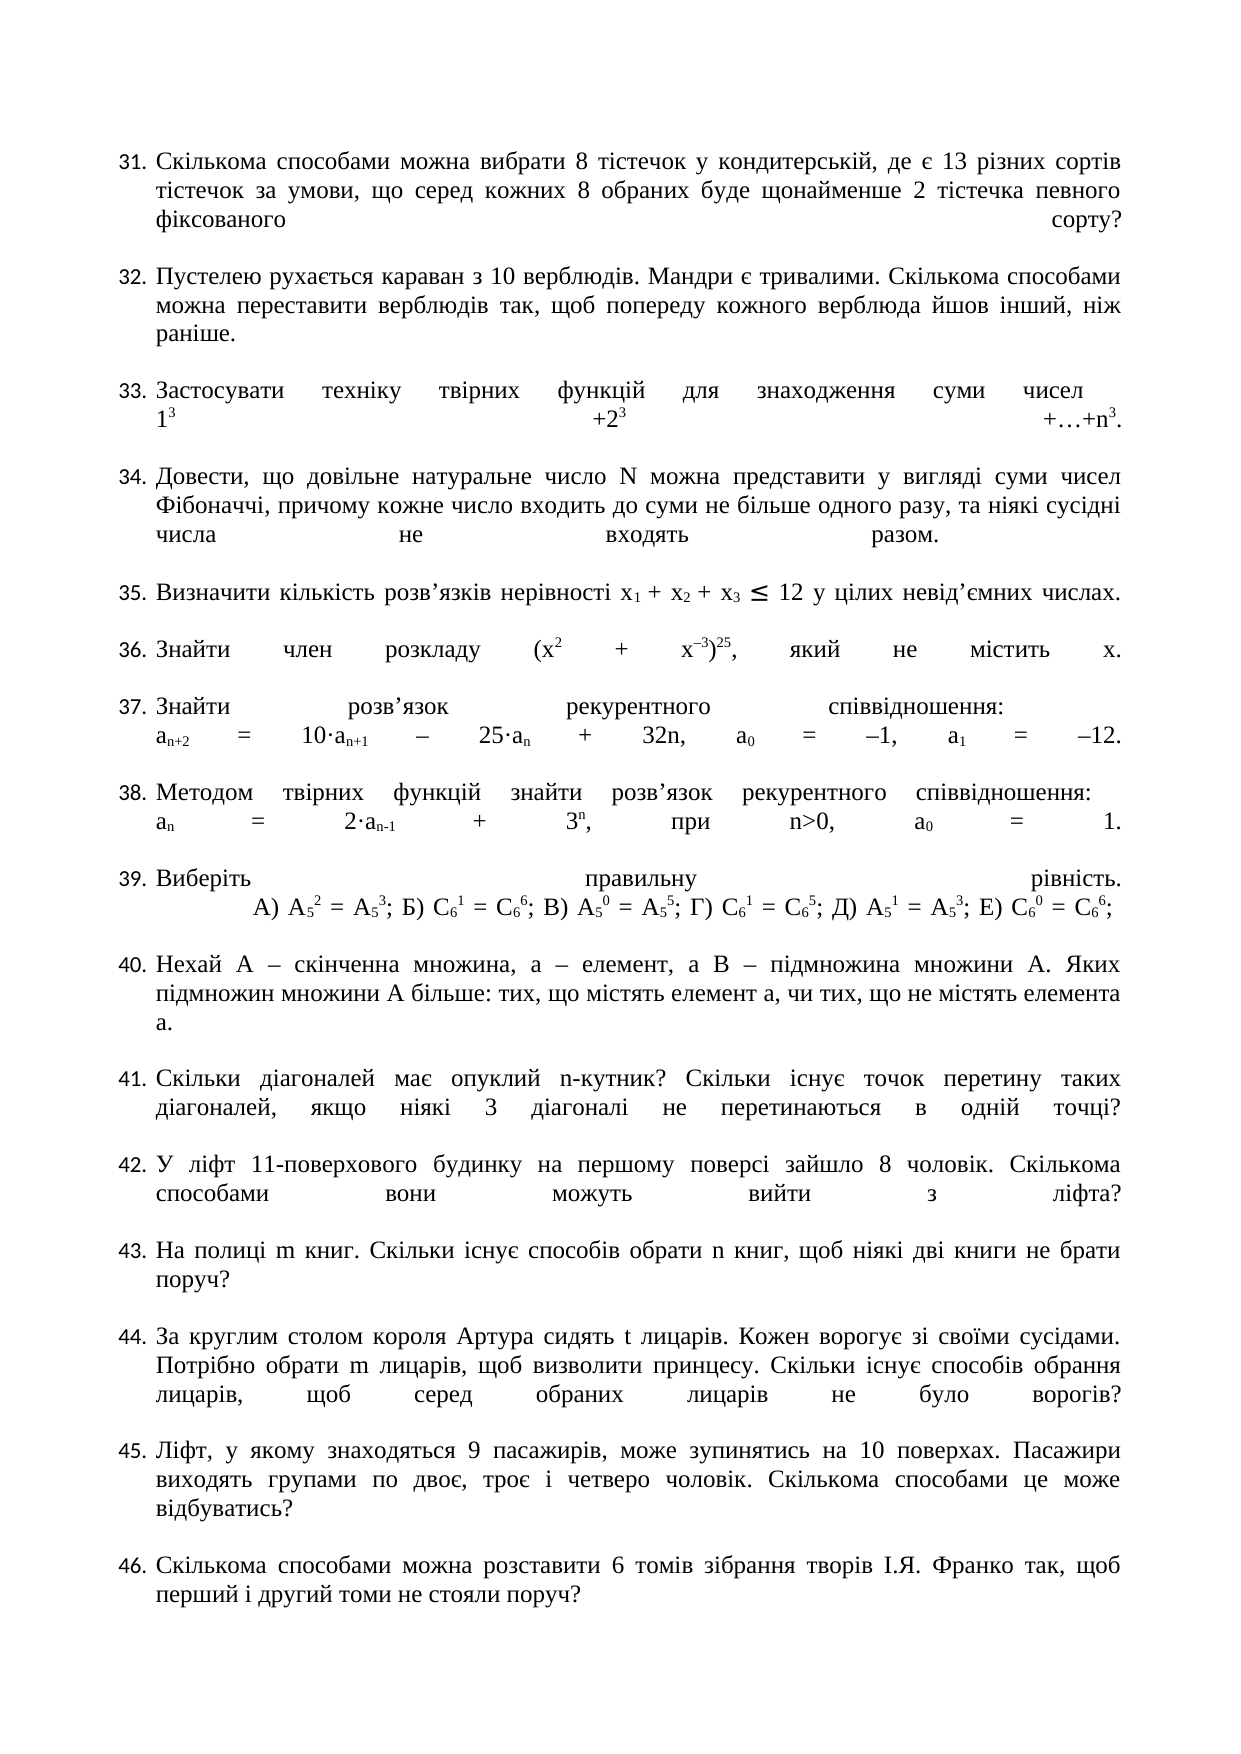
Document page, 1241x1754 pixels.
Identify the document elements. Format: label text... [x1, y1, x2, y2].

list Знайти член розкладу (x2 + x–3)25, який не містить x. [118, 634, 1122, 691]
list У ліфт 11-поверхового будинку на першому поверсі зайшло 8 чоловік. Скількома способами вони можуть вийти з ліфта? [118, 1149, 1122, 1235]
list За круглим столом короля Артура сидять t лицарів. Кожен ворогує зі своїми сусідами. Потрібно обрати m лицарів, щоб визволити принцесу. Скільки існує способів обрання лицарів, щоб серед обраних лицарів не було ворогів? [118, 1321, 1122, 1436]
list Виберіть правильну рівність. А) А52 = А53; Б) С61 = С66; В) А50 = А55; Г) С61 = С65; Д) А51 = А53; Е) С60 = С66; [118, 863, 1122, 949]
list Скількома способами можна розставити 6 томів зібрання творів І.Я. Франко так, щоб перший і другий томи не стояли поруч? [118, 1550, 1122, 1608]
list На полиці m книг. Скільки існує способів обрати n книг, щоб ніякі дві книги не брати поруч? [118, 1235, 1122, 1321]
list Довести, що довільне натуральне число N можна представити у вигляді суми чисел Фібоначчі, причому кожне число входить до суми не більше одного разу, та ніякі сусідні числа не входять разом. [118, 461, 1122, 576]
list Методом твірних функцій знайти розв’язок рекурентного співвідношення: an = 2·an-1 + 3n, при n>0, a0 = 1. [118, 777, 1122, 863]
list Скількома способами можна вибрати 8 тістечок у кондитерській, де є 13 різних сортів тістечок за умови, що серед кожних 8 обраних буде щонайменше 2 тістечка певного фіксованого сорту? [118, 146, 1122, 261]
list Пустелею рухається караван з 10 верблюдів. Мандри є тривалими. Скількома способами можна переставити верблюдів так, щоб попереду кожного верблюда йшов інший, ніж раніше. [118, 261, 1122, 375]
list Застосувати техніку твірних функцій для знаходження суми чисел 13 +23 +…+n3. [118, 375, 1122, 461]
list [118, 118, 1122, 146]
list Знайти розв’язок рекурентного співвідношення: an+2 = 10·an+1 – 25·an + 32n, a0 = –1, a1 = –12. [118, 691, 1122, 777]
list Нехай A – скінченна множина, a – елемент, а B – підмножина множини A. Яких підмножин множини A більше: тих, що містять елемент a, чи тих, що не містять елемента a. [118, 949, 1122, 1063]
list Ліфт, у якому знаходяться 9 пасажирів, може зупинятись на 10 поверхах. Пасажири виходять групами по двоє, троє і четверо чоловік. Скількома способами це може відбуватись? [118, 1436, 1122, 1550]
list Визначити кількість розв’язків нерівності x1 + x2 + x3 ≤ 12 у цілих невід’ємних числах. [118, 576, 1122, 634]
list Скільки діагоналей має опуклий n-кутник? Скільки існує точок перетину таких діагоналей, якщо ніякі 3 діагоналі не перетинаються в одній точці? [118, 1063, 1122, 1149]
